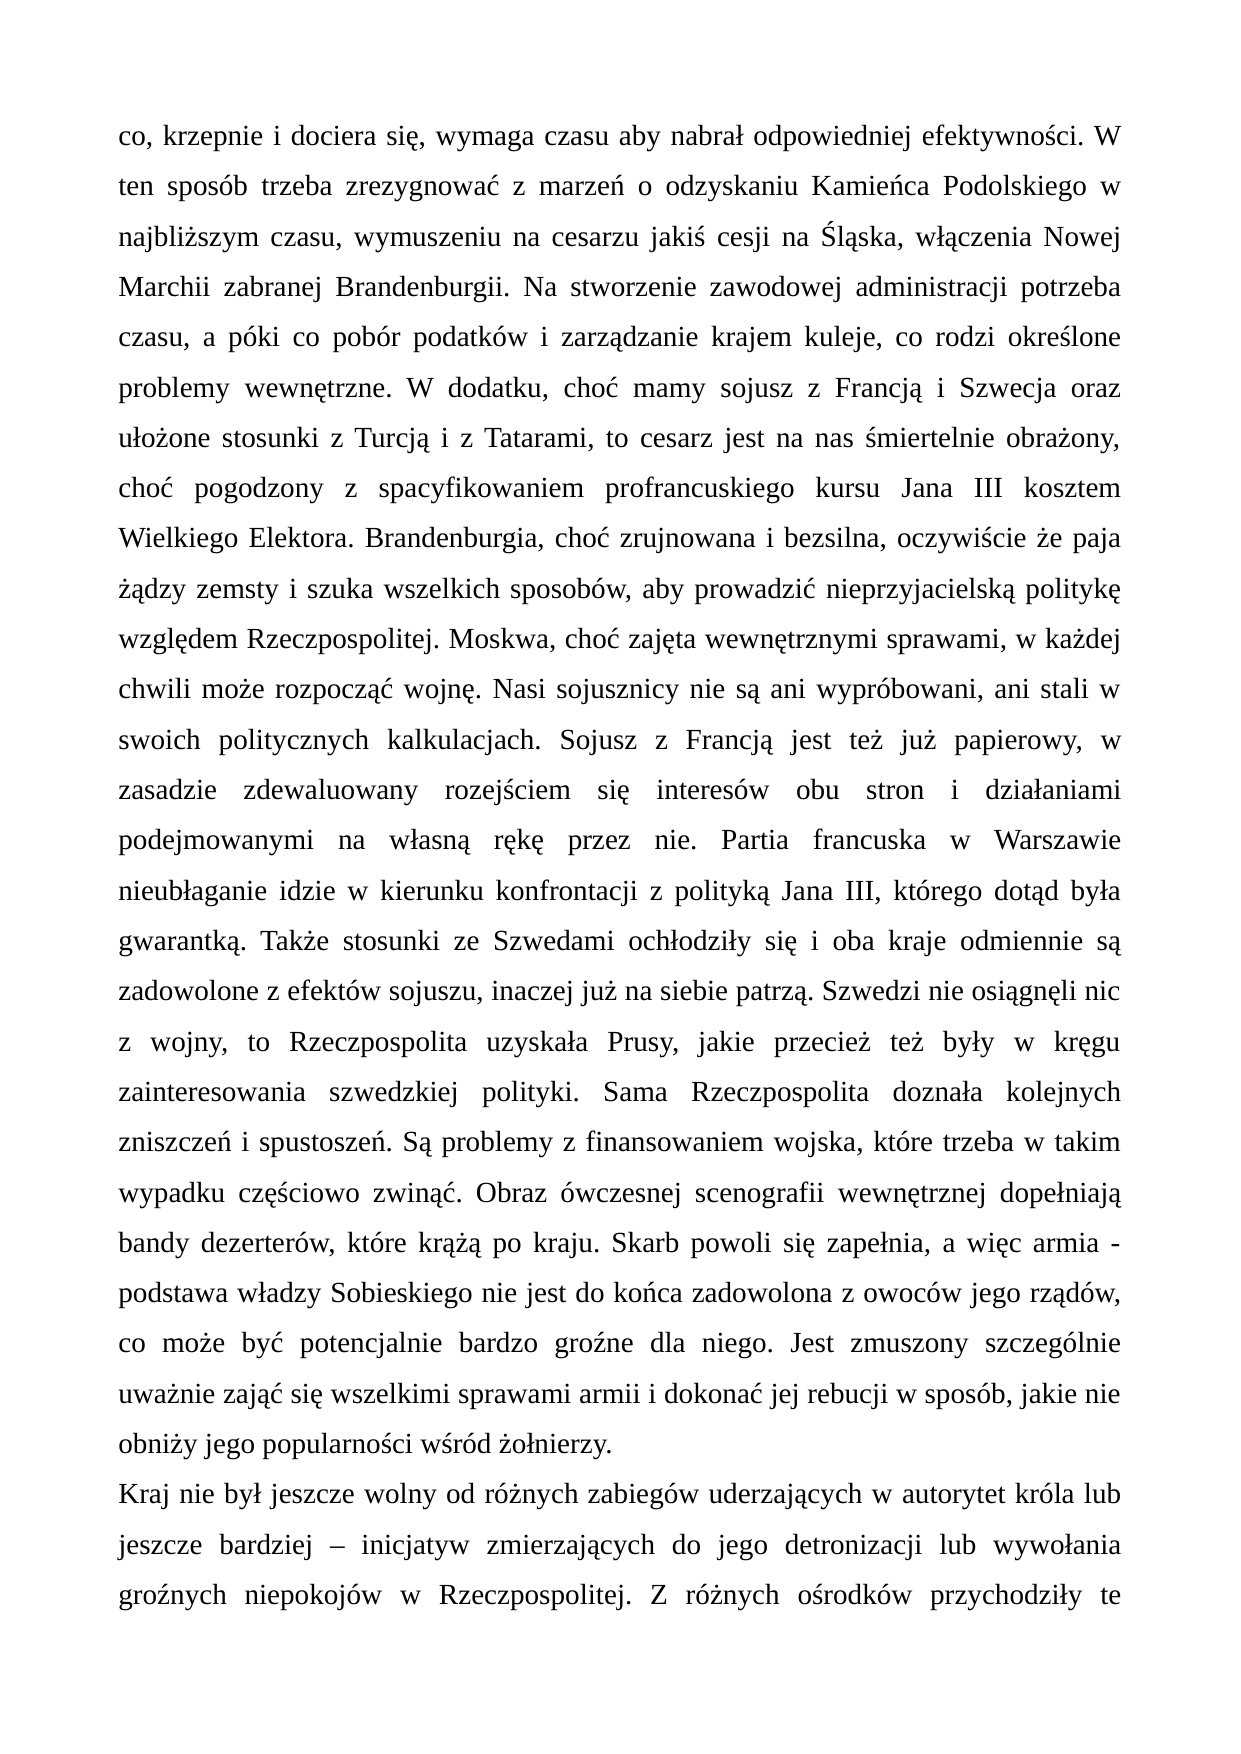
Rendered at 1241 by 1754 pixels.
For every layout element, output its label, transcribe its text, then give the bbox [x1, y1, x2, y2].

text Kraj nie był jeszcze wolny od różnych zabiegów uderzających w autorytet króla lub jeszcze bardziej – inicjatyw zmierzających do jego detronizacji lub wywołania groźnych niepokojów w Rzeczpospolitej. Z różnych ośrodków przychodziły te [118, 1477, 1122, 1611]
text co, krzepnie i dociera się, wymaga czasu aby nabrał odpowiedniej efektywności. W ten sposób trzeba zrezygnować z marzeń o odzyskaniu Kamieńca Podolskiego w najbliższym czasu, wymuszeniu na cesarzu jakiś cesji na Śląska, włączenia Nowej Marchii zabranej Brandenburgii. Na stworzenie zawodowej administracji potrzeba czasu, a póki co pobór podatków i zarządzanie krajem kuleje, co rodzi określone problemy wewnętrzne. W dodatku, choć mamy sojusz z Francją i Szwecja oraz ułożone stosunki z Turcją i z Tatarami, to cesarz jest na nas śmiertelnie obrażony, choć pogodzony z spacyfikowaniem profrancuskiego kursu Jana III kosztem Wielkiego Elektora. Brandenburgia, choć zrujnowana i bezsilna, oczywiście że paja żądzy zemsty i szuka wszelkich sposobów, aby prowadzić nieprzyjacielską politykę względem Rzeczpospolitej. Moskwa, choć zajęta wewnętrznymi sprawami, w każdej chwili może rozpocząć wojnę. Nasi sojusznicy nie są ani wypróbowani, ani stali w swoich politycznych kalkulacjach. Sojusz z Francją jest też już papierowy, w zasadzie zdewaluowany rozejściem się interesów obu stron i działaniami podejmowanymi na własną rękę przez nie. Partia francuska w Warszawie nieubłaganie idzie w kierunku konfrontacji z polityką Jana III, którego dotąd była gwarantką. Także stosunki ze Szwedami ochłodziły się i oba kraje odmiennie są zadowolone z efektów sojuszu, inaczej już na siebie patrzą. Szwedzi nie osiągnęli nic z wojny, to Rzeczpospolita uzyskała Prusy, jakie przecież też były w kręgu zainteresowania szwedzkiej polityki. Sama Rzeczpospolita doznała kolejnych zniszczeń i spustoszeń. Są problemy z finansowaniem wojska, które trzeba w takim wypadku częściowo zwinąć. Obraz ówczesnej scenografii wewnętrznej dopełniają bandy dezerterów, które krążą po kraju. Skarb powoli się zapełnia, a więc armia - podstawa władzy Sobieskiego nie jest do końca zadowolona z owoców jego rządów, co może być potencjalnie bardzo groźne dla niego. Jest zmuszony szczególnie uważnie zająć się wszelkimi sprawami armii i dokonać jej rebucji w sposób, jakie nie obniży jego popularności wśród żołnierzy. [118, 118, 1122, 1460]
